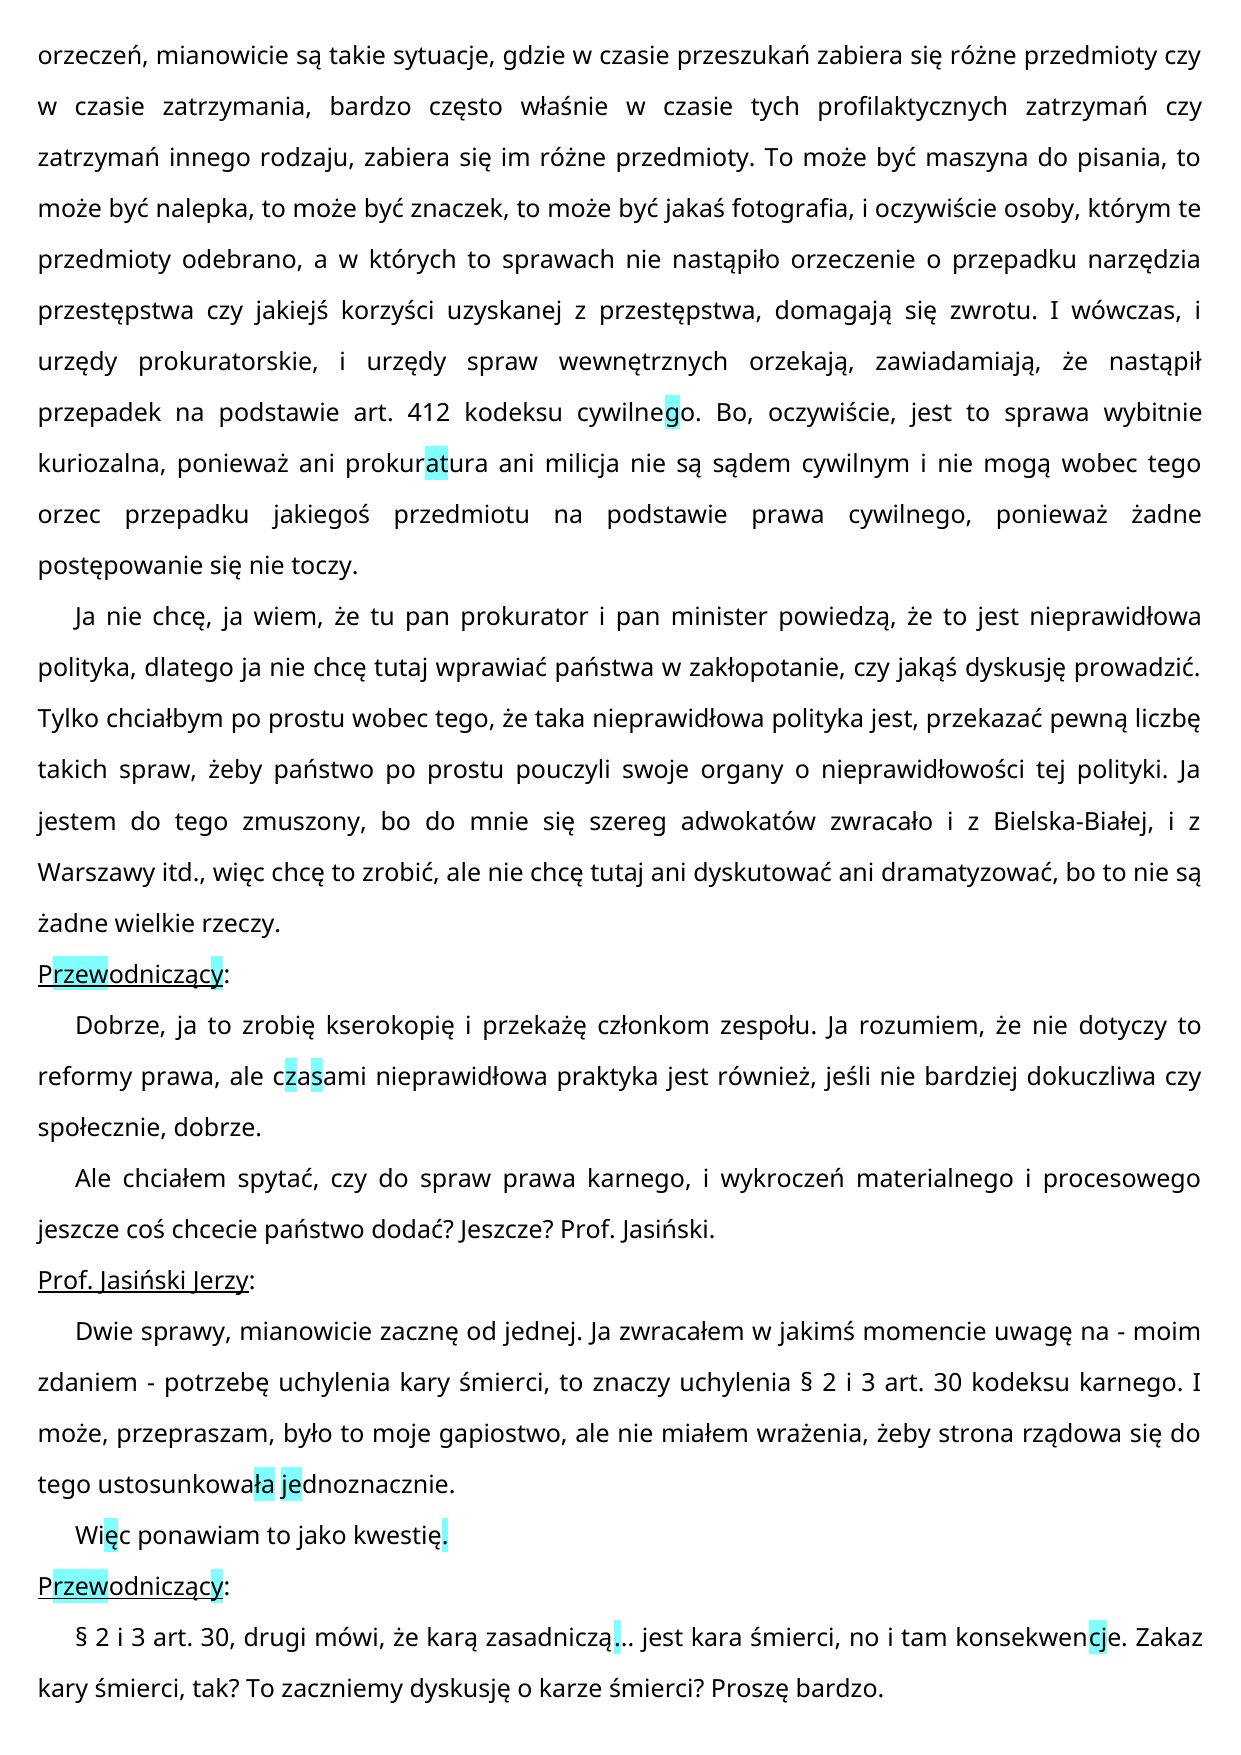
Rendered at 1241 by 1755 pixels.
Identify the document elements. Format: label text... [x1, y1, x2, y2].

text Ja nie chcę, ja wiem, że tu pan prokurator i pan minister powiedzą, że to jest nieprawidłowa polityka, dlatego ja nie chcę tutaj wprawiać państwa w zakłopotanie, czy jakąś dyskusję prowadzić. Tylko chciałbym po prostu wobec tego, że taka nieprawidłowa polityka jest, przekazać pewną liczbę takich spraw, żeby państwo po prostu pouczyli swoje organy o nieprawidłowości tej polityki. Ja jestem do tego zmuszony, bo do mnie się szereg adwokatów zwracało i z Bielska-Białej, i z Warszawy itd., więc chcę to zrobić, ale nie chcę tutaj ani dyskutować ani dramatyzować, bo to nie są żadne wielkie rzeczy. [37, 599, 1203, 939]
text Ale chciałem spytać, czy do spraw prawa karnego, i wykroczeń materialnego i procesowego jeszcze coś chcecie państwo dodać? Jeszcze? Prof. Jasiński. [37, 1160, 1203, 1246]
text Przewodniczący: [37, 956, 1203, 990]
text Dobrze, ja to zrobię kserokopię i przekażę członkom zespołu. Ja rozumiem, że nie dotyczy to reformy prawa, ale czasami nieprawidłowa praktyka jest również, jeśli nie bardziej dokuczliwa czy społecznie, dobrze. [37, 1007, 1203, 1143]
text § 2 i 3 art. 30, drugi mówi, że karą zasadniczą... jest kara śmierci, no i tam konsekwencje. Zakaz kary śmierci, tak? To zaczniemy dyskusję o karze śmierci? Proszę bardzo. [37, 1620, 1203, 1705]
text Dwie sprawy, mianowicie zacznę od jednej. Ja zwracałem w jakimś momencie uwagę na - moim zdaniem - potrzebę uchylenia kary śmierci, to znaczy uchylenia § 2 i 3 art. 30 kodeksu karnego. I może, przepraszam, było to moje gapiostwo, ale nie miałem wrażenia, żeby strona rządowa się do tego ustosunkowała jednoznacznie. [37, 1313, 1203, 1501]
text Więc ponawiam to jako kwestię. [37, 1518, 1203, 1552]
text Przewodniczący: [37, 1569, 1203, 1603]
text orzeczeń, mianowicie są takie sytuacje, gdzie w czasie przeszukań zabiera się różne przedmioty czy w czasie zatrzymania, bardzo często właśnie w czasie tych profilaktycznych zatrzymań czy zatrzymań innego rodzaju, zabiera się im różne przedmioty. To może być maszyna do pisania, to może być nalepka, to może być znaczek, to może być jakaś fotografia, i oczywiście osoby, którym te przedmioty odebrano, a w których to sprawach nie nastąpiło orzeczenie o przepadku narzędzia przestępstwa czy jakiejś korzyści uzyskanej z przestępstwa, domagają się zwrotu. I wówczas, i urzędy prokuratorskie, i urzędy spraw wewnętrznych orzekają, zawiadamiają, że nastąpił przepadek na podstawie art. 412 kodeksu cywilnego. Bo, oczywiście, jest to sprawa wybitnie kuriozalna, ponieważ ani prokuratura ani milicja nie są sądem cywilnym i nie mogą wobec tego orzec przepadku jakiegoś przedmiotu na podstawie prawa cywilnego, ponieważ żadne postępowanie się nie toczy. [37, 37, 1203, 582]
text Prof. Jasiński Jerzy: [37, 1262, 1203, 1297]
